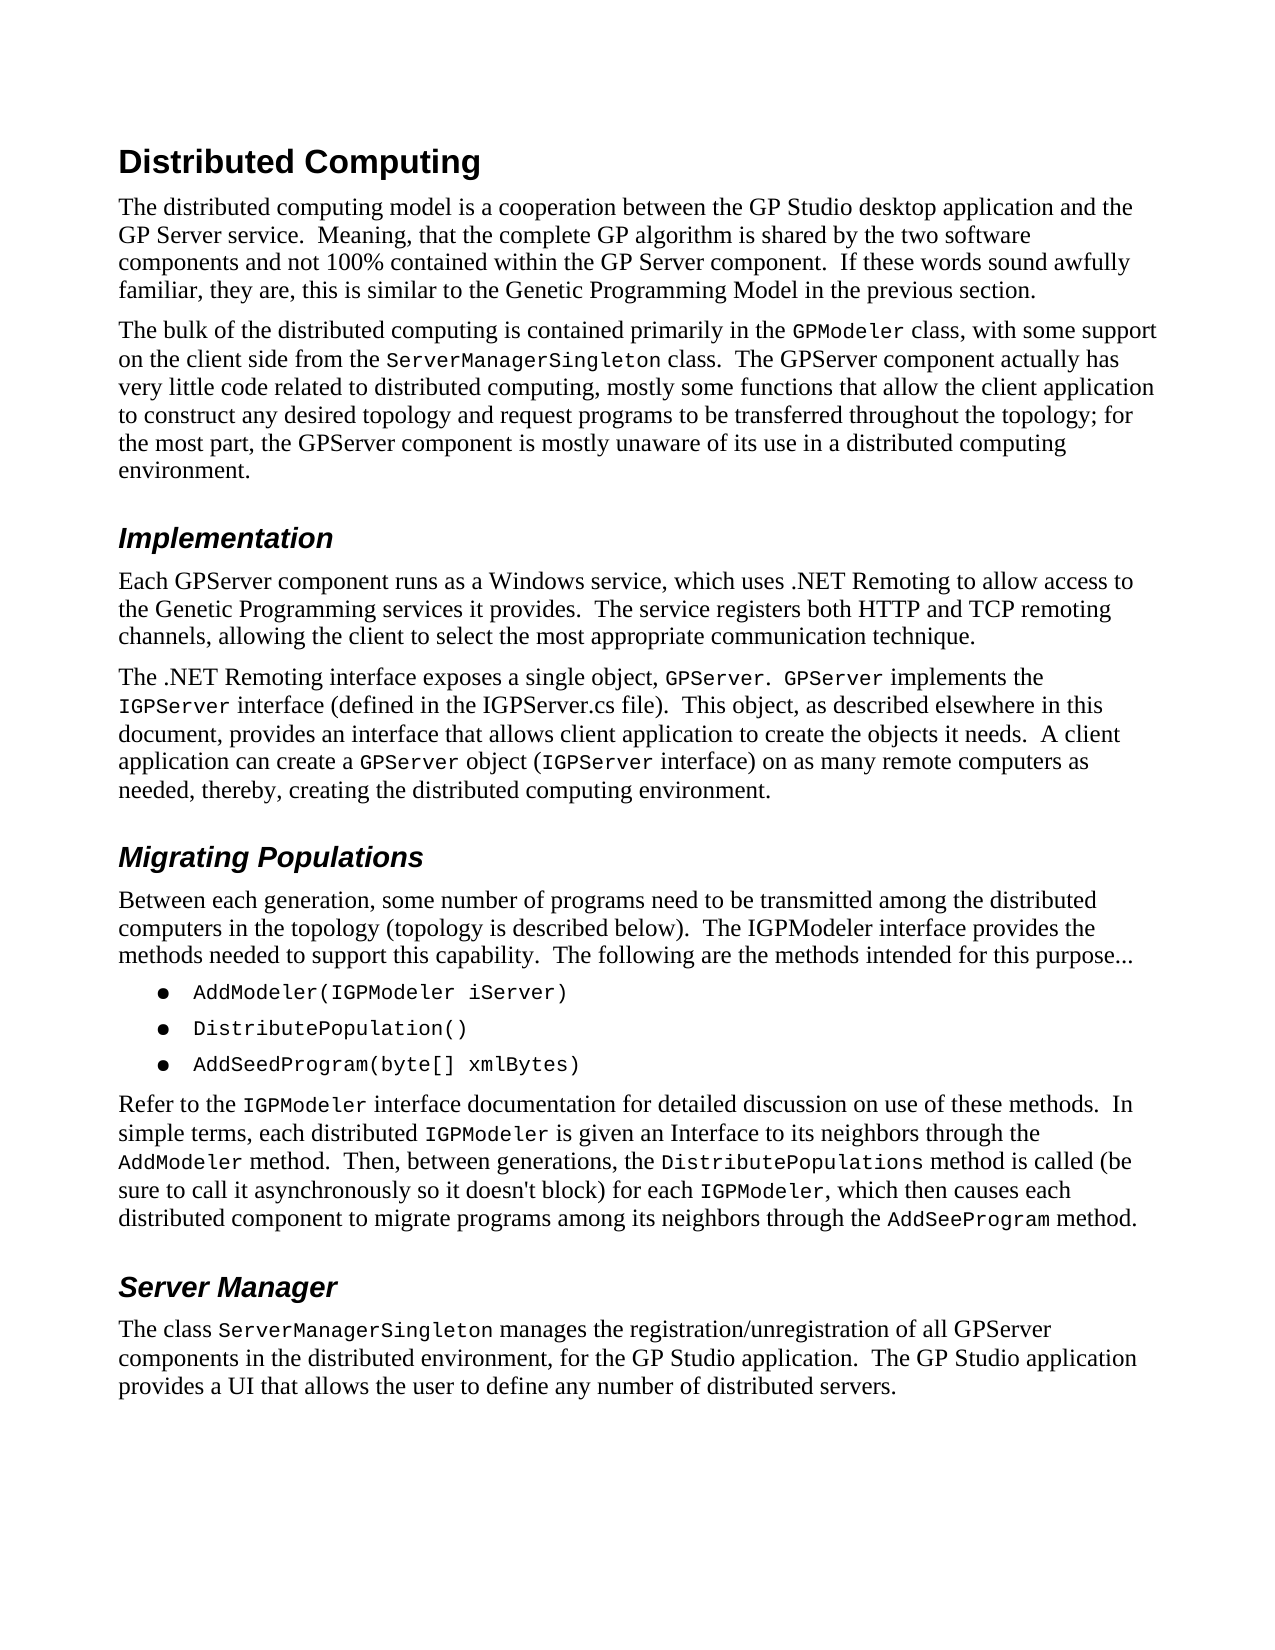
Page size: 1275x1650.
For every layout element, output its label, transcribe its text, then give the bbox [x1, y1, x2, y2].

text The .NET Remoting interface exposes a single object, GPServer. GPServer implements the IGPServer interface (defined in the IGPServer.cs file). This object, as described elsewhere in this document, provides an interface that allows client application to create the objects it needs. A client application can create a GPServer object (IGPServer interface) on as many remote computers as needed, thereby, creating the distributed computing environment. [118, 663, 1157, 804]
list AddModeler(IGPModeler iServer) [156, 982, 1157, 1006]
text Between each generation, some number of programs need to be transmitted among the distributed computers in the topology (topology is described below). The IGPModeler interface provides the methods needed to support this capability. The following are the methods intended for this purpose... [118, 886, 1157, 969]
subtitle Server Manager [118, 1271, 1157, 1303]
text The bulk of the distributed computing is contained primarily in the GPModeler class, with some support on the client side from the ServerManagerSingleton class. The GPServer component actually has very little code related to distributed computing, mostly some functions that allow the client application to construct any desired topology and request programs to be transferred throughout the topology; for the most part, the GPServer component is mostly unaware of its use in a distributed computing environment. [118, 316, 1157, 484]
list AddSeedProgram(byte[] xmlBytes) [156, 1054, 1157, 1078]
text The distributed computing model is a cooperation between the GP Studio desktop application and the GP Server service. Meaning, that the complete GP algorithm is shared by the two software components and not 100% contained within the GP Server component. If these words sound awfully familiar, they are, this is similar to the Genetic Programming Model in the previous section. [118, 193, 1157, 304]
subtitle Implementation [118, 522, 1157, 554]
subtitle Distributed Computing [118, 143, 1157, 181]
list DistributePopulation() [156, 1018, 1157, 1042]
text Each GPServer component runs as a Windows service, which uses .NET Remoting to allow access to the Genetic Programming services it provides. The service registers both HTTP and TCP remoting channels, allowing the client to select the most appropriate communication technique. [118, 567, 1157, 650]
subtitle Migrating Populations [118, 841, 1157, 874]
text The class ServerManagerSingleton manages the registration/unregistration of all GPServer components in the distributed environment, for the GP Studio application. The GP Studio application provides a UI that allows the user to define any number of distributed servers. [118, 1316, 1157, 1399]
text Refer to the IGPModeler interface documentation for detailed discussion on use of these methods. In simple terms, each distributed IGPModeler is given an Interface to its neighbors through the AddModeler method. Then, between generations, the DistributePopulations method is called (be sure to call it asynchronously so it doesn't block) for each IGPModeler, which then causes each distributed component to migrate programs among its neighbors through the AddSeeProgram method. [118, 1090, 1157, 1233]
